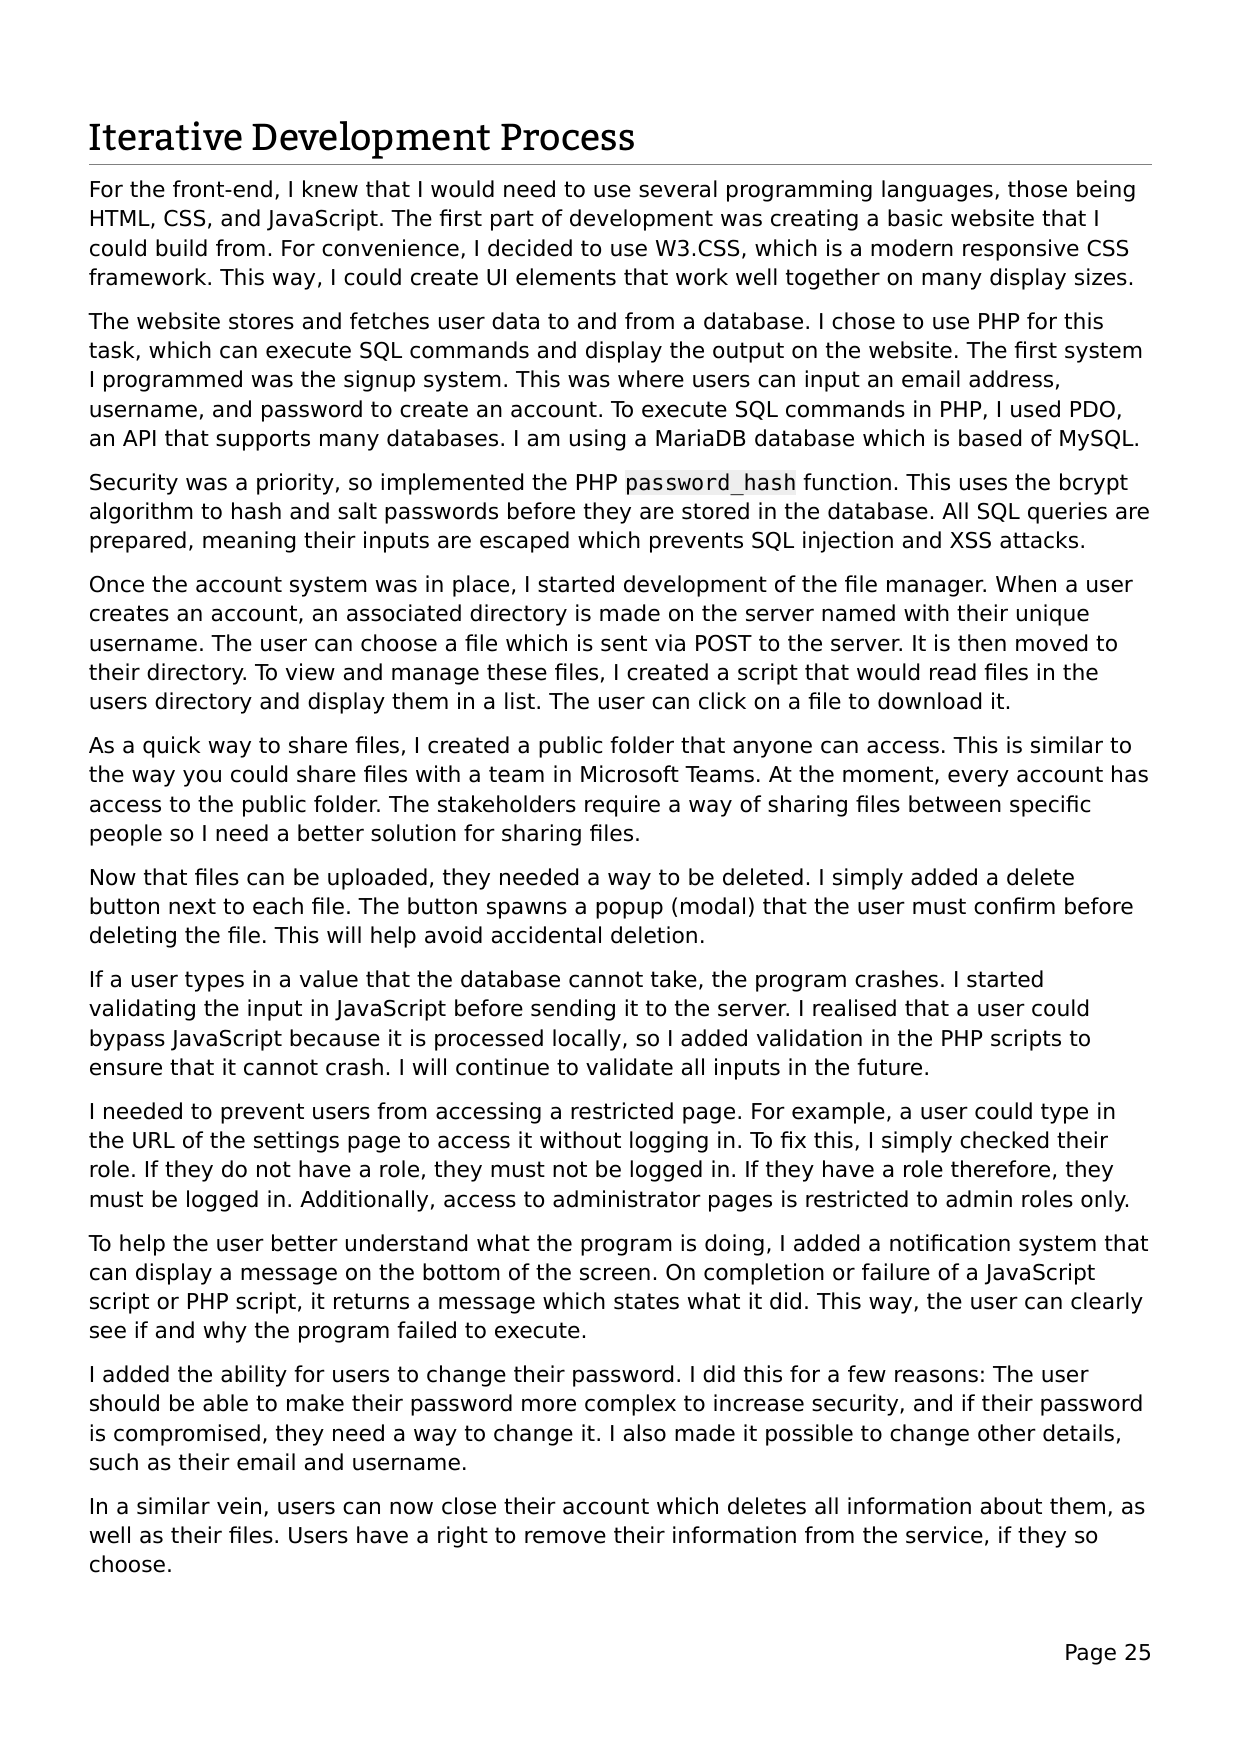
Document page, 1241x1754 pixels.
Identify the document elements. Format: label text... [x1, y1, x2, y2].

text Security was a priority, so implemented the PHP password_hash function. This uses the bcrypt algorithm to hash and salt passwords before they are stored in the database. All SQL queries are prepared, meaning their inputs are escaped which prevents SQL injection and XSS attacks. [88, 470, 1152, 554]
text In a similar vein, users can now close their account which deletes all information about them, as well as their files. Users have a right to remove their information from the service, if they so choose. [88, 1494, 1152, 1578]
text I added the ability for users to change their password. I did this for a few reasons: The user should be able to make their password more complex to increase security, and if their password is compromised, they need a way to change it. I also made it possible to change other details, such as their email and username. [88, 1362, 1152, 1476]
text To help the user better understand what the program is doing, I added a notification system that can display a message on the bottom of the screen. On completion or failure of a JavaScript script or PHP script, it returns a message which states what it did. This way, the user can clearly see if and why the program failed to execute. [88, 1231, 1152, 1344]
text I needed to prevent users from accessing a restricted page. For example, a user could type in the URL of the settings page to access it without logging in. To fix this, I simply checked their role. If they do not have a role, they must not be logged in. If they have a role therefore, they must be logged in. Additionally, access to administrator pages is restricted to admin roles only. [88, 1099, 1152, 1212]
text Once the account system was in place, I started development of the file manager. When a user creates an account, an associated directory is made on the server named with their unique username. The user can choose a file which is sent via POST to the server. It is then moved to their directory. To view and manage these files, I created a script that would read files in the users directory and display them in a list. The user can click on a file to download it. [88, 572, 1152, 715]
text The website stores and fetches user data to and from a database. I chose to use PHP for this task, which can execute SQL commands and display the output on the website. The first system I programmed was the signup system. This was where users can input an email address, username, and password to create an account. To execute SQL commands in PHP, I used PDO, an API that supports many databases. I am using a MariaDB database which is based of MySQL. [88, 309, 1152, 452]
subtitle Iterative Development Process [88, 113, 1152, 165]
text Now that files can be uploaded, they needed a way to be deleted. I simply added a delete button next to each file. The button spawns a popup (modal) that the user must confirm before deleting the file. This will help avoid accidental deletion. [88, 865, 1152, 949]
text For the front-end, I knew that I would need to use several programming languages, those being HTML, CSS, and JavaScript. The first part of development was creating a basic website that I could build from. For convenience, I decided to use W3.CSS, which is a modern responsive CSS framework. This way, I could create UI elements that work well together on many display sizes. [88, 177, 1152, 291]
text As a quick way to share files, I created a public folder that anyone can access. This is similar to the way you could share files with a team in Microsoft Teams. At the moment, every account has access to the public folder. The stakeholders require a way of sharing files between specific people so I need a better solution for sharing files. [88, 733, 1152, 847]
text If a user types in a value that the database cannot take, the program crashes. I started validating the input in JavaScript before sending it to the server. I realised that a user could bypass JavaScript because it is processed locally, so I added validation in the PHP scripts to ensure that it cannot crash. I will continue to validate all inputs in the future. [88, 967, 1152, 1081]
